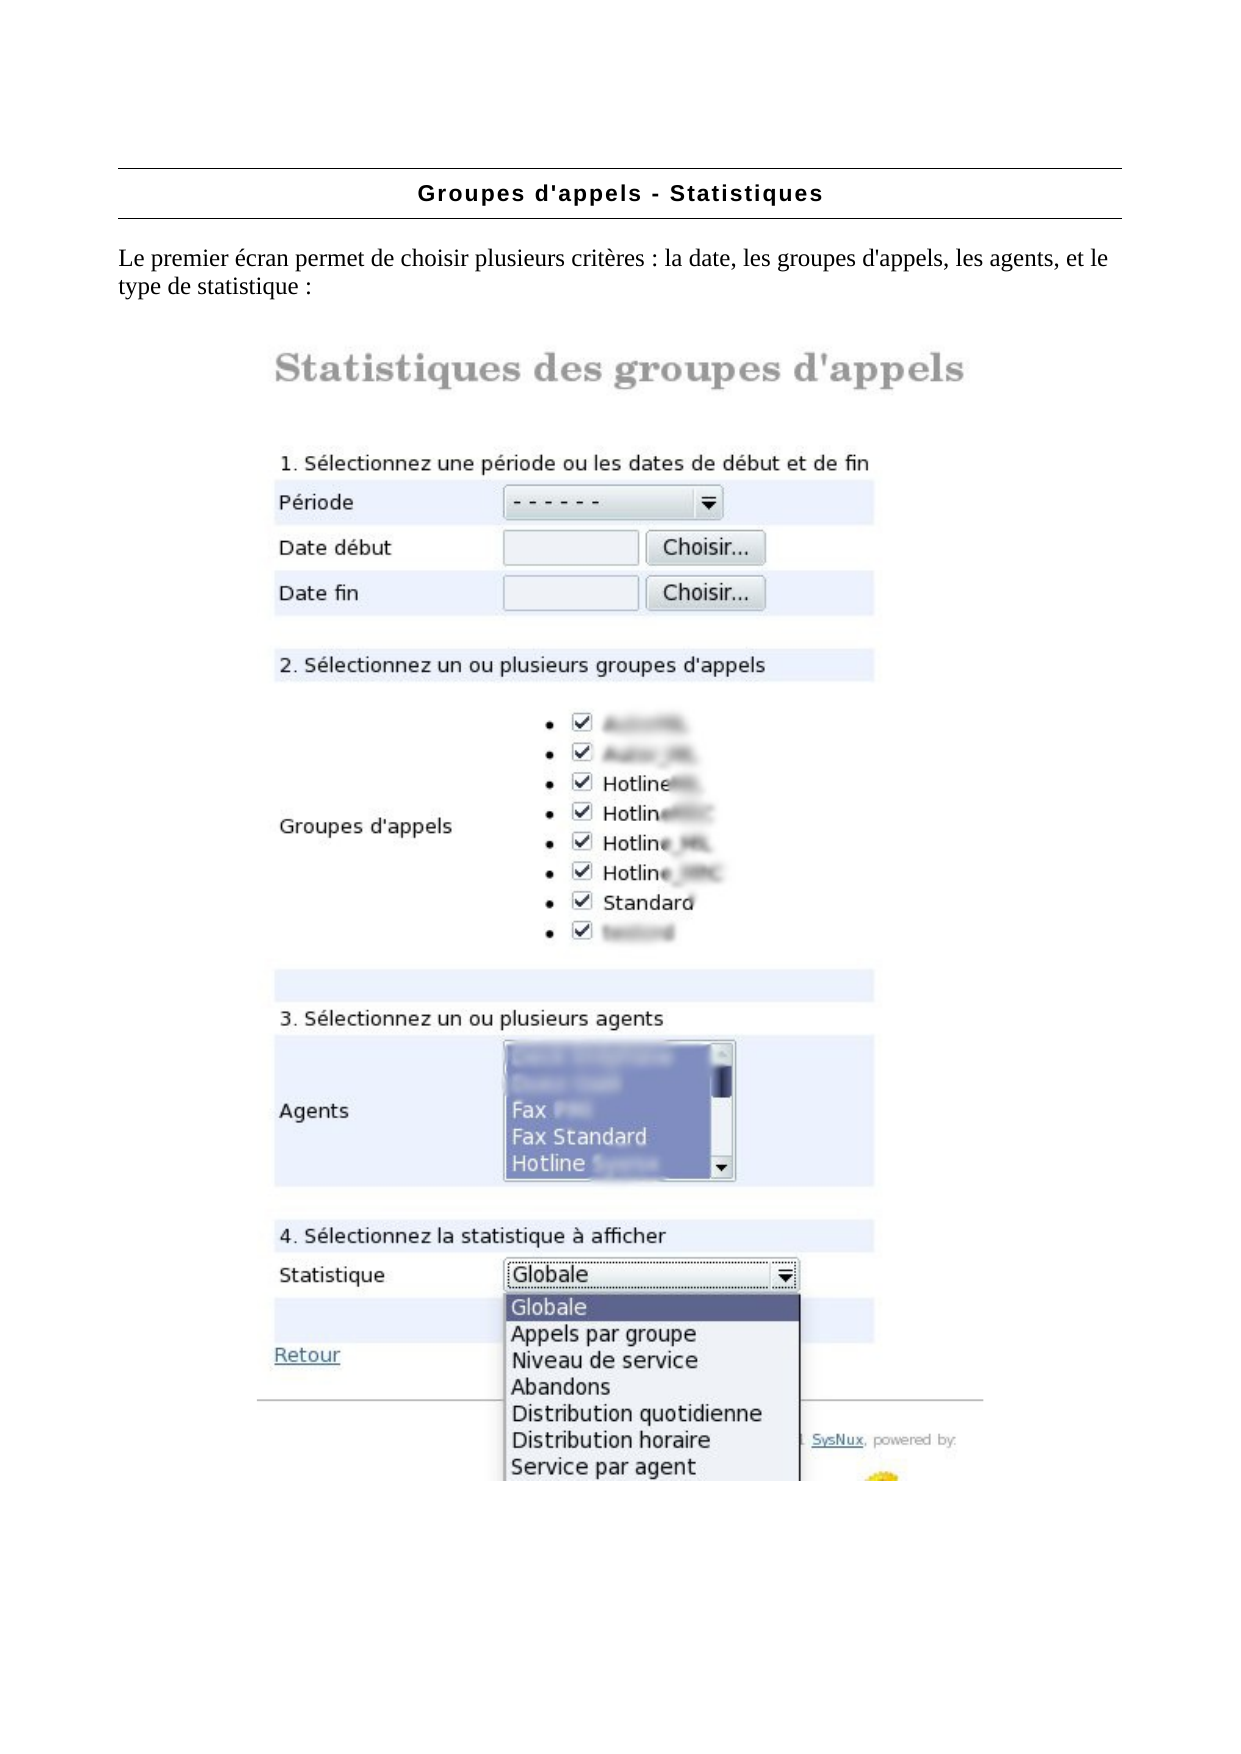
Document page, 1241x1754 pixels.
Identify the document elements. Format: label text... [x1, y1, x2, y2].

picture [256, 333, 984, 1481]
text Le premier écran permet de choisir plusieurs critères : la date, les groupes d'appels, les agents, et le type de statistique : [118, 243, 1122, 300]
subtitle Groupes d'appels - Statistiques [118, 169, 1122, 218]
